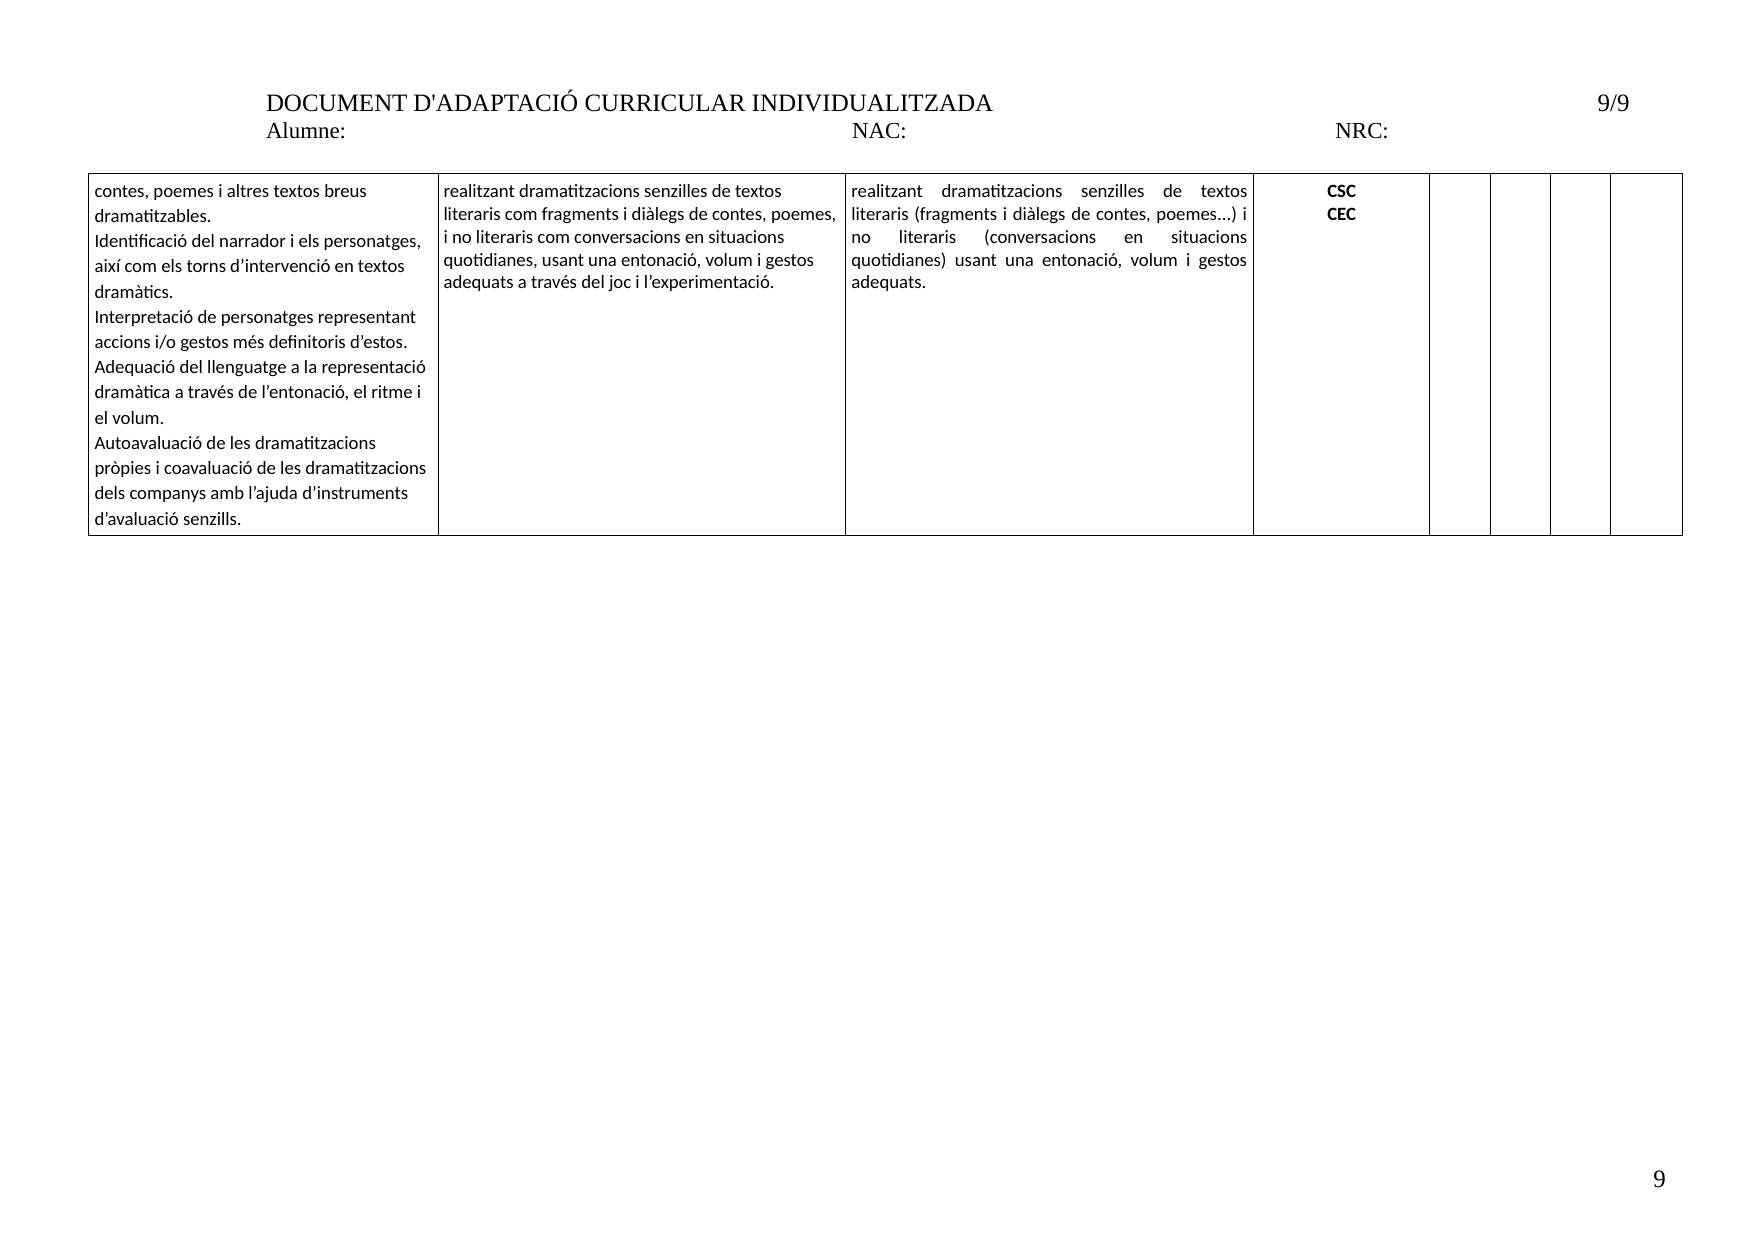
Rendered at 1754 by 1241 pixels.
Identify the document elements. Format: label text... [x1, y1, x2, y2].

table_cell [1430, 174, 1490, 535]
table_cell realitzant dramatitzacions senzilles de textos literaris (fragments i diàlegs de contes, poemes...) i no literaris (conversacions en situacions quotidianes) usant una entonació, volum i gestos adequats. [846, 174, 1253, 535]
table_cell realitzant dramatitzacions senzilles de textos literaris com fragments i diàlegs de contes, poemes, i no literaris com conversacions en situacions quotidianes, usant una entonació, volum i gestos adequats a través del joc i l’experimentació. [439, 174, 845, 535]
table_cell [1491, 174, 1550, 535]
table_cell CSC CEC [1254, 174, 1429, 535]
table_cell [1611, 174, 1682, 535]
table_cell contes, poemes i altres textos breus dramatitzables. Identificació del narrador i els personatges, així com els torns d’intervenció en textos dramàtics. Interpretació de personatges representant accions i/o gestos més definitoris d’estos. Adequació del llenguatge a la representació dramàtica a través de l’entonació, el ritme i el volum. Autoavaluació de les dramatitzacions pròpies i coavaluació de les dramatitzacions dels companys amb l’ajuda d’instruments d’avaluació senzills. [89, 174, 438, 535]
table_cell [1551, 174, 1610, 535]
